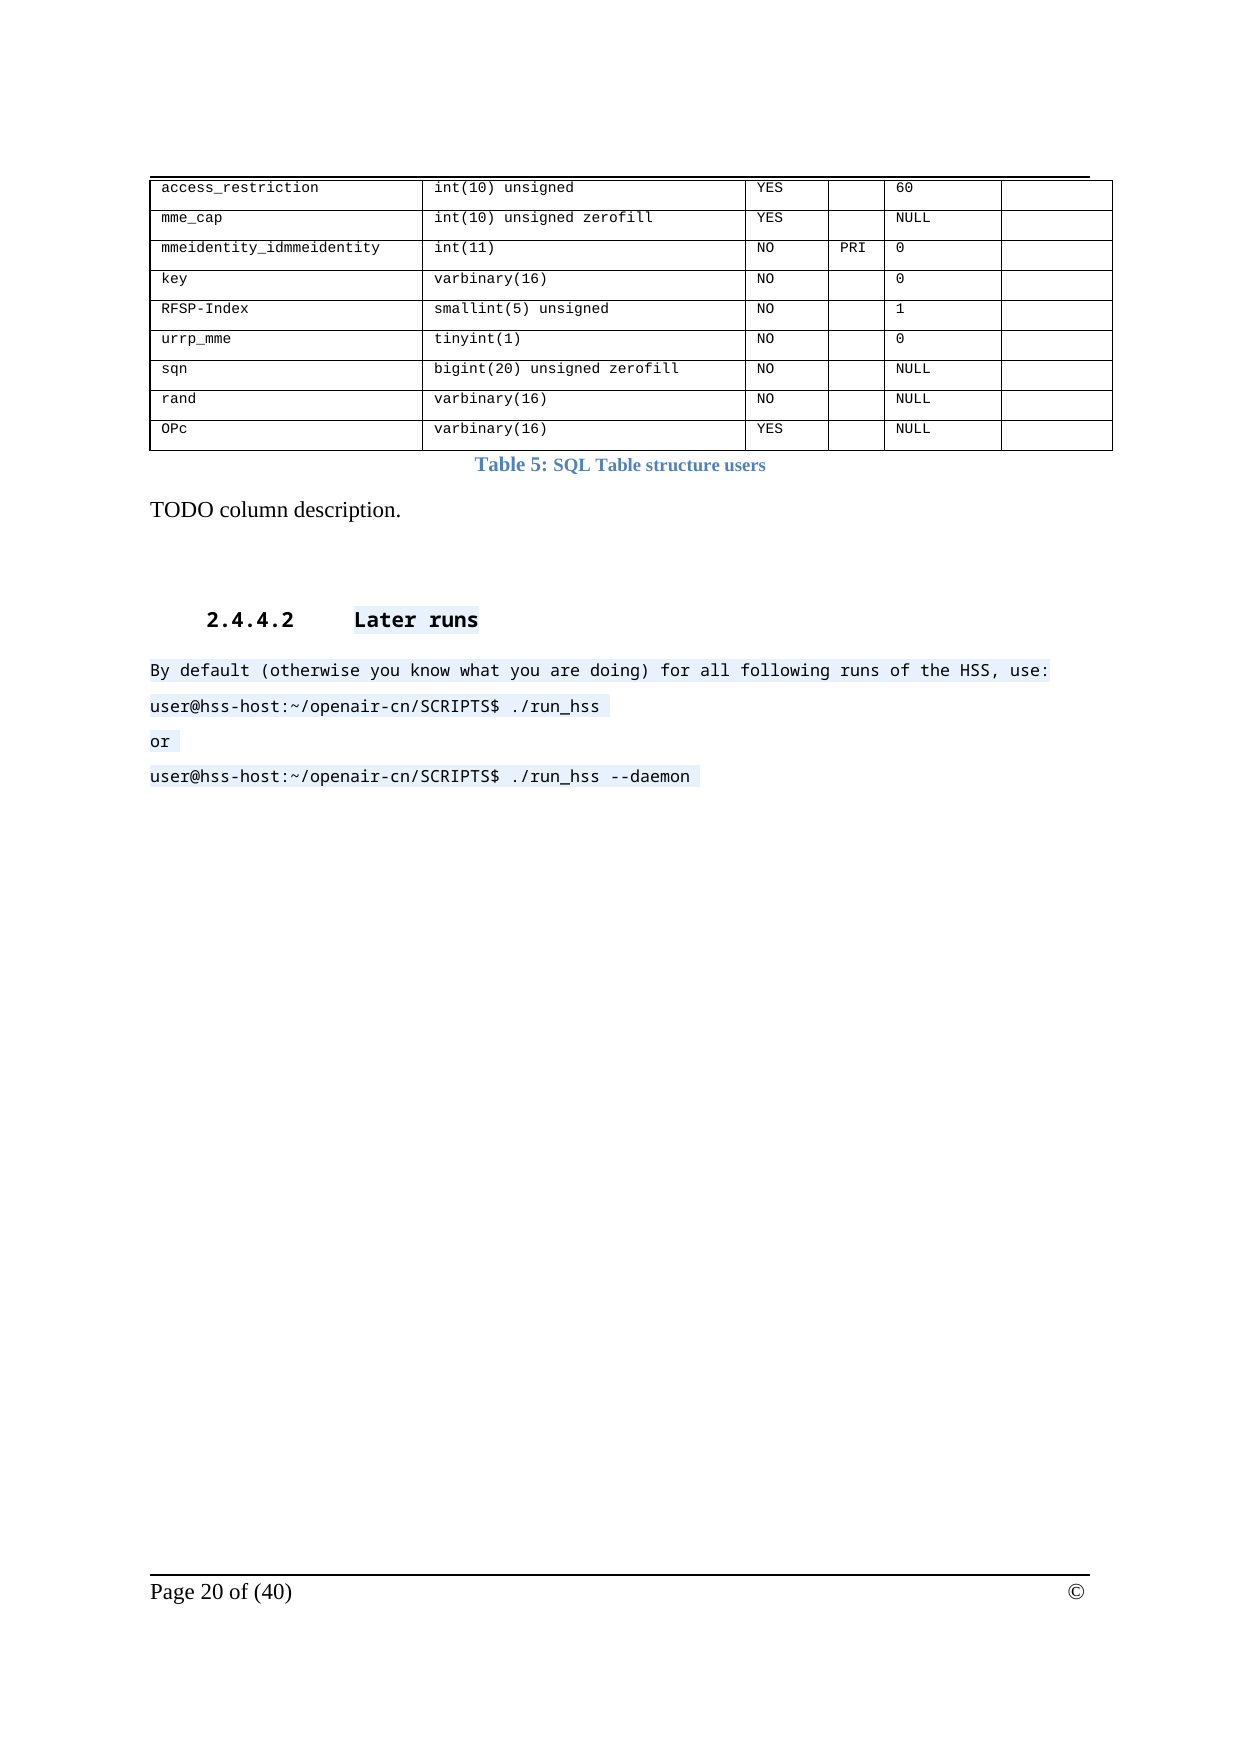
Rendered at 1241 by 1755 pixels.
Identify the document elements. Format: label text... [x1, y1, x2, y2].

table_cell NO [746, 391, 828, 420]
table_cell PRI [829, 241, 884, 270]
table_cell varbinary(16) [423, 421, 745, 450]
table_cell 0 [885, 241, 1001, 270]
table_cell [1002, 331, 1112, 360]
table_cell 0 [885, 331, 1001, 360]
table_cell urrp_mme [151, 331, 422, 360]
text Table 5: SQL Table structure users [150, 451, 1090, 476]
table_cell sqn [151, 361, 422, 390]
table_cell access_restriction [151, 181, 422, 209]
table_cell 0 [885, 271, 1001, 300]
table_cell tinyint(1) [423, 331, 745, 360]
table_cell [829, 271, 884, 300]
text or [150, 729, 1090, 752]
table_cell [1002, 241, 1112, 270]
table_cell int(10) unsigned [423, 181, 745, 209]
text user@hss-host:~/openair-cn/SCRIPTS$ ./run_hss --daemon [150, 765, 1090, 787]
table_cell [1002, 301, 1112, 330]
table_cell [1002, 271, 1112, 300]
text TODO column description. [150, 496, 1090, 523]
table_cell [1002, 361, 1112, 390]
table_cell NO [746, 361, 828, 390]
table_cell NO [746, 331, 828, 360]
text user@hss-host:~/openair-cn/SCRIPTS$ ./run_hss [150, 694, 1090, 717]
table_cell NO [746, 301, 828, 330]
table_cell int(11) [423, 241, 745, 270]
table_cell NULL [885, 361, 1001, 390]
table_cell int(10) unsigned zerofill [423, 211, 745, 240]
subtitle Later runs [206, 606, 1090, 634]
table_cell smallint(5) unsigned [423, 301, 745, 330]
table_cell NO [746, 241, 828, 270]
table_cell rand [151, 391, 422, 420]
table_cell NULL [885, 211, 1001, 240]
table_cell varbinary(16) [423, 391, 745, 420]
table_cell [1002, 391, 1112, 420]
table_cell [829, 181, 884, 209]
table_cell mmeidentity_idmmeidentity [151, 241, 422, 270]
table_cell YES [746, 421, 828, 450]
table_cell RFSP-Index [151, 301, 422, 330]
table_cell [829, 361, 884, 390]
text By default (otherwise you know what you are doing) for all following runs of the HSS, use: [150, 659, 1090, 682]
table_cell [1002, 421, 1112, 450]
table_cell YES [746, 211, 828, 240]
table_cell [829, 421, 884, 450]
table_cell NO [746, 271, 828, 300]
table_cell [829, 211, 884, 240]
table_cell [1002, 211, 1112, 240]
table_cell mme_cap [151, 211, 422, 240]
table_cell varbinary(16) [423, 271, 745, 300]
table_cell [829, 331, 884, 360]
table_cell 60 [885, 181, 1001, 209]
table_cell YES [746, 181, 828, 209]
table_cell NULL [885, 421, 1001, 450]
table_cell [829, 391, 884, 420]
table_cell NULL [885, 391, 1001, 420]
table_cell key [151, 271, 422, 300]
table_cell OPc [151, 421, 422, 450]
table_cell [1002, 181, 1112, 209]
table_cell bigint(20) unsigned zerofill [423, 361, 745, 390]
table_cell 1 [885, 301, 1001, 330]
table_cell [829, 301, 884, 330]
